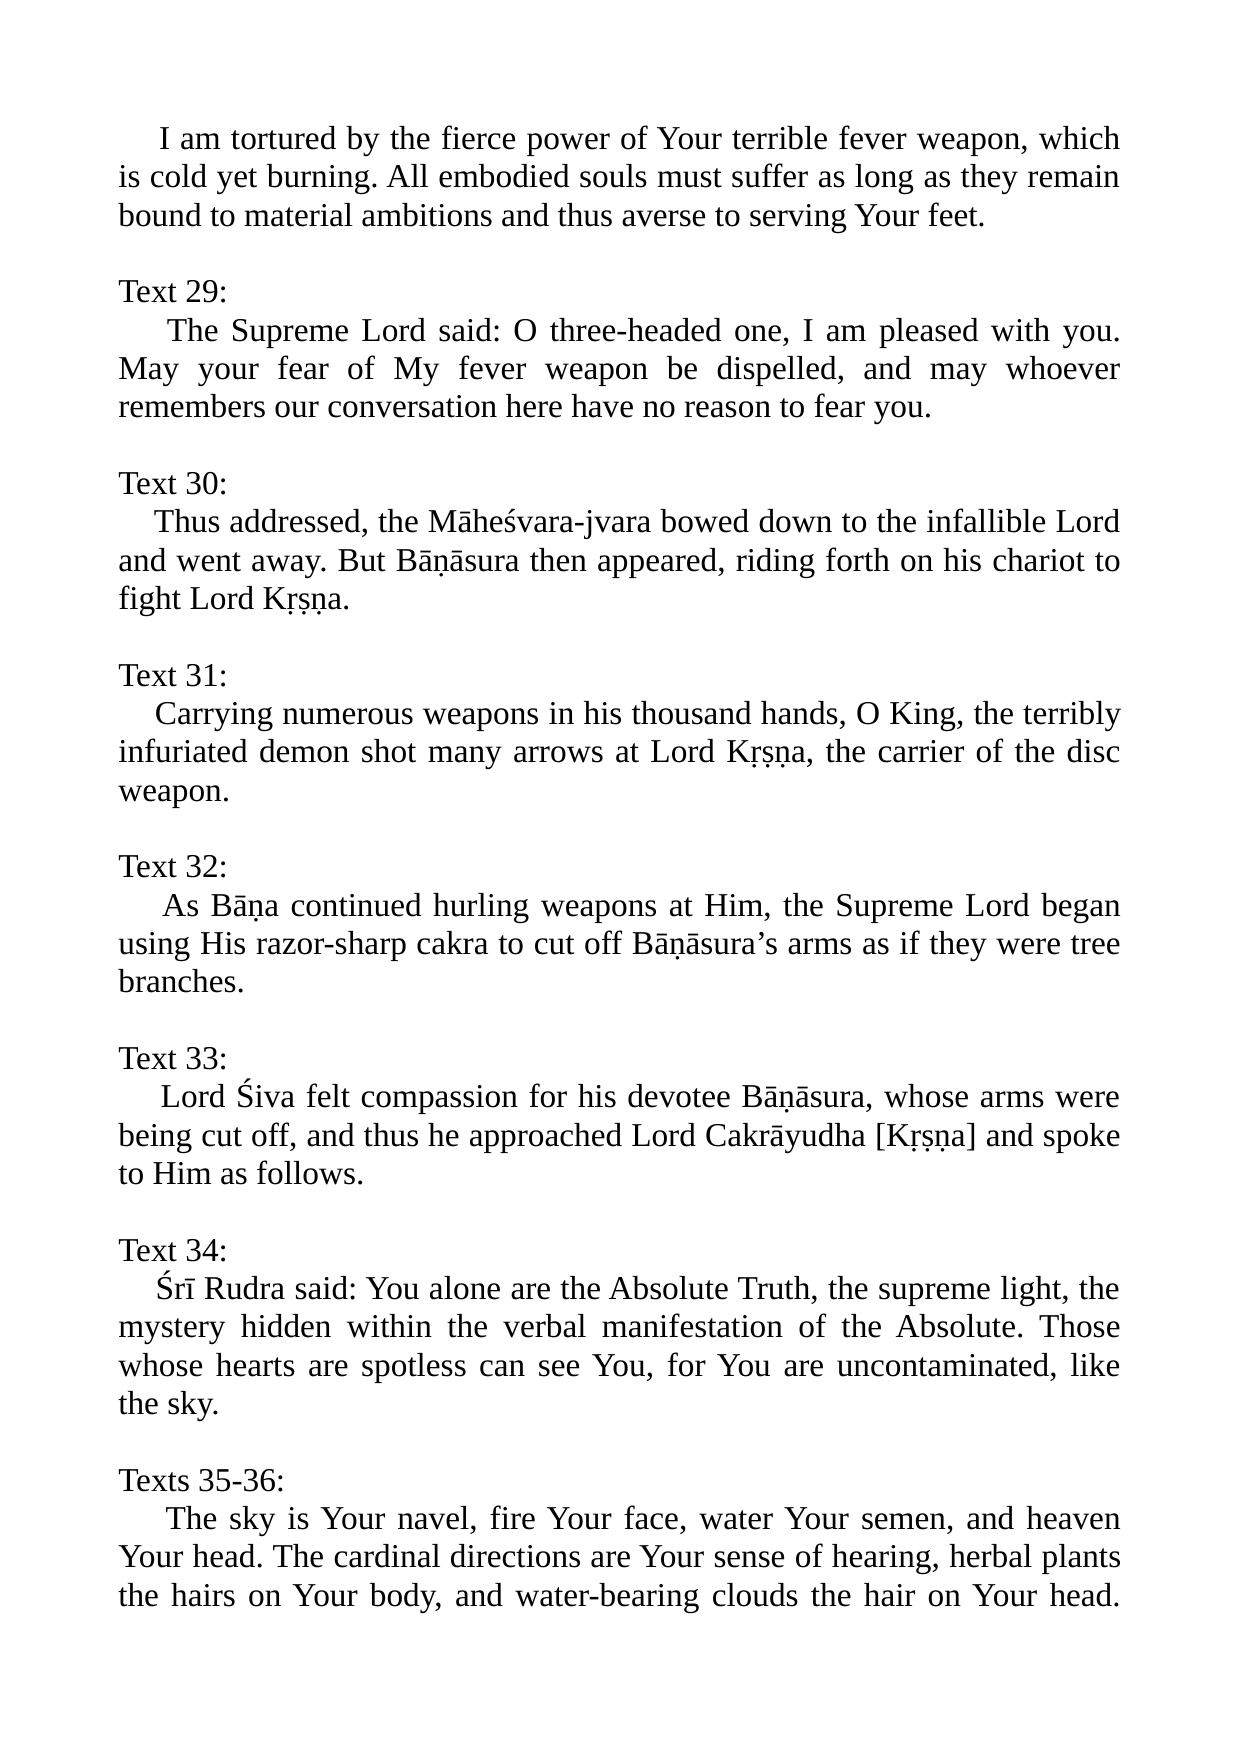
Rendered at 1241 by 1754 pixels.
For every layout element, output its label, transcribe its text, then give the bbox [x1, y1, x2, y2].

text Thus addressed, the Māheśvara-jvara bowed down to the infallible Lord and went away. But Bāṇāsura then appeared, riding forth on his chariot to fight Lord Kṛṣṇa. [118, 501, 1122, 616]
text Text 31: [118, 655, 1122, 693]
text As Bāṇa continued hurling weapons at Him, the Supreme Lord began using His razor-sharp cakra to cut off Bāṇāsura’s arms as if they were tree branches. [118, 885, 1122, 1000]
text The sky is Your navel, fire Your face, water Your semen, and heaven Your head. The cardinal directions are Your sense of hearing, herbal plants the hairs on Your body, and water-bearing clouds the hair on Your head. [118, 1498, 1122, 1613]
text Lord Śiva felt compassion for his devotee Bāṇāsura, whose arms were being cut off, and thus he approached Lord Cakrāyudha [Kṛṣṇa] and spoke to Him as follows. [118, 1076, 1122, 1191]
text Carrying numerous weapons in his thousand hands, O King, the terribly infuriated demon shot many arrows at Lord Kṛṣṇa, the carrier of the disc weapon. [118, 693, 1122, 808]
text Texts 35-36: [118, 1460, 1122, 1498]
text Text 32: [118, 846, 1122, 885]
text I am tortured by the fierce power of Your terrible fever weapon, which is cold yet burning. All embodied souls must suffer as long as they remain bound to material ambitions and thus averse to serving Your feet. [118, 118, 1122, 233]
text Śrī Rudra said: You alone are the Absolute Truth, the supreme light, the mystery hidden within the verbal manifestation of the Absolute. Those whose hearts are spotless can see You, for You are uncontaminated, like the sky. [118, 1268, 1122, 1421]
text Text 34: [118, 1230, 1122, 1268]
text The Supreme Lord said: O three-headed one, I am pleased with you. May your fear of My fever weapon be dispelled, and may whoever remembers our conversation here have no reason to fear you. [118, 310, 1122, 425]
text Text 29: [118, 271, 1122, 310]
text Text 33: [118, 1038, 1122, 1076]
text Text 30: [118, 463, 1122, 501]
